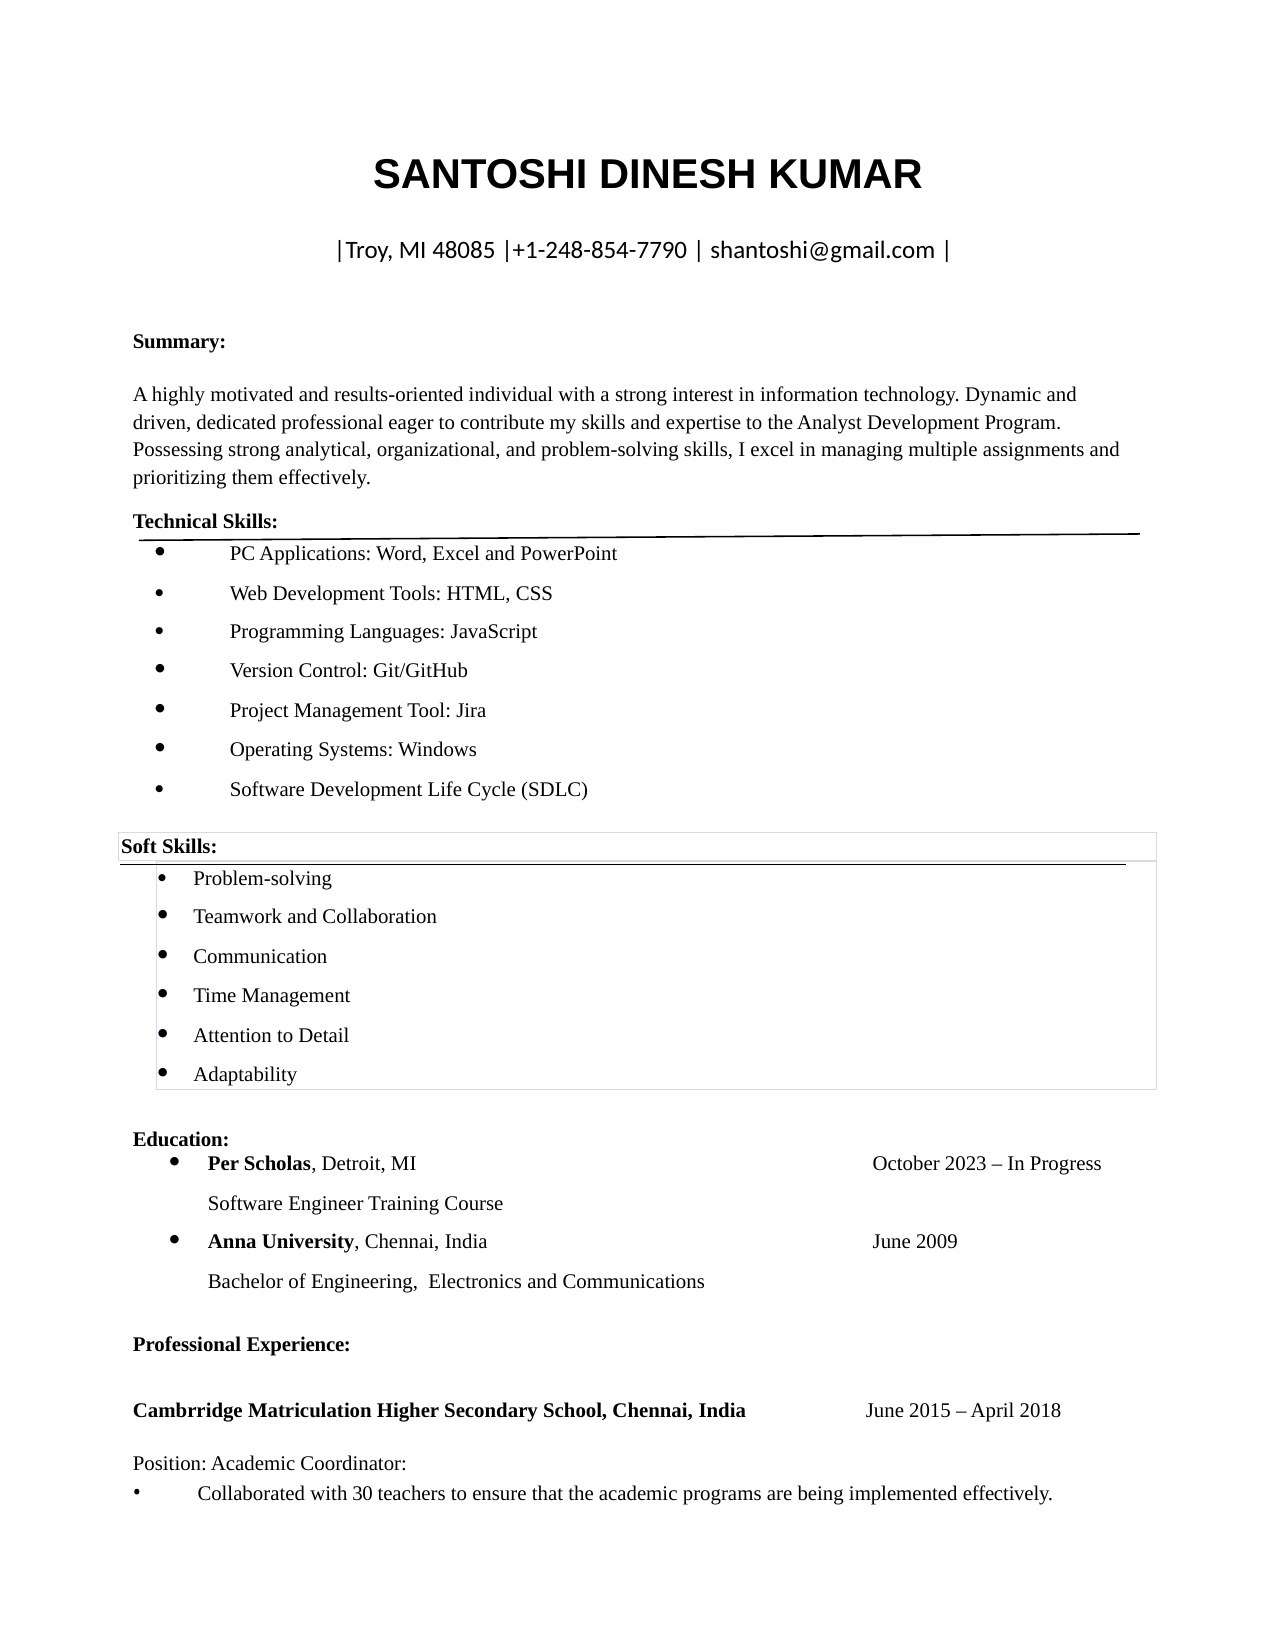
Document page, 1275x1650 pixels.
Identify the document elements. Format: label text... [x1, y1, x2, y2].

text Soft Skills: [119, 833, 1156, 860]
text Software Engineer Training Course [208, 1191, 1157, 1215]
list Collaborated with 30 teachers to ensure that the academic programs are being implemented effectively. [132, 1476, 1157, 1507]
text Technical Skills: [133, 509, 1127, 533]
subtitle Education: [133, 1127, 1157, 1151]
list Programming Languages: JavaScript [156, 619, 1157, 643]
list Web Development Tools: HTML, CSS [156, 581, 1157, 605]
list Per Scholas, Detroit, MI October 2023 – In Progress [170, 1151, 1157, 1176]
list Project Management Tool: Jira [156, 697, 1157, 722]
text Cambrridge Matriculation Higher Secondary School, Chennai, India June 2015 – April 2018 [133, 1369, 1140, 1422]
list Operating Systems: Windows [156, 737, 1157, 762]
list PC Applications: Word, Excel and PowerPoint [156, 533, 1157, 566]
text Position: Academic Coordinator: [133, 1422, 1140, 1475]
list Adaptability [157, 1059, 1156, 1089]
list Version Control: Git/GitHub [156, 658, 1157, 683]
text |Troy, MI 48085 |+1-248-854-7790 | shantoshi@gmail.com | [277, 234, 1157, 265]
list Software Development Life Cycle (SDLC) [156, 776, 1157, 801]
list Anna University, Chennai, India June 2009 [170, 1229, 1157, 1254]
list Communication [157, 941, 1156, 968]
title SANTOSHI DINESH KUMAR [138, 143, 1157, 200]
subtitle Summary: [133, 329, 1157, 353]
text A highly motivated and results-oriented individual with a strong interest in information technology. Dynamic and driven, dedicated professional eager to contribute my skills and expertise to the Analyst Development Program. Possessing strong analytical, organizational, and problem-solving skills, I excel in managing multiple assignments and prioritizing them effectively. [133, 382, 1127, 489]
list Problem-solving [157, 862, 1156, 889]
list Teamwork and Collaboration [157, 902, 1156, 929]
list Attention to Detail [157, 1020, 1156, 1047]
subtitle Professional Experience: [133, 1332, 1157, 1356]
text Bachelor of Engineering, Electronics and Communications [208, 1269, 1157, 1293]
list Time Management [157, 981, 1156, 1008]
